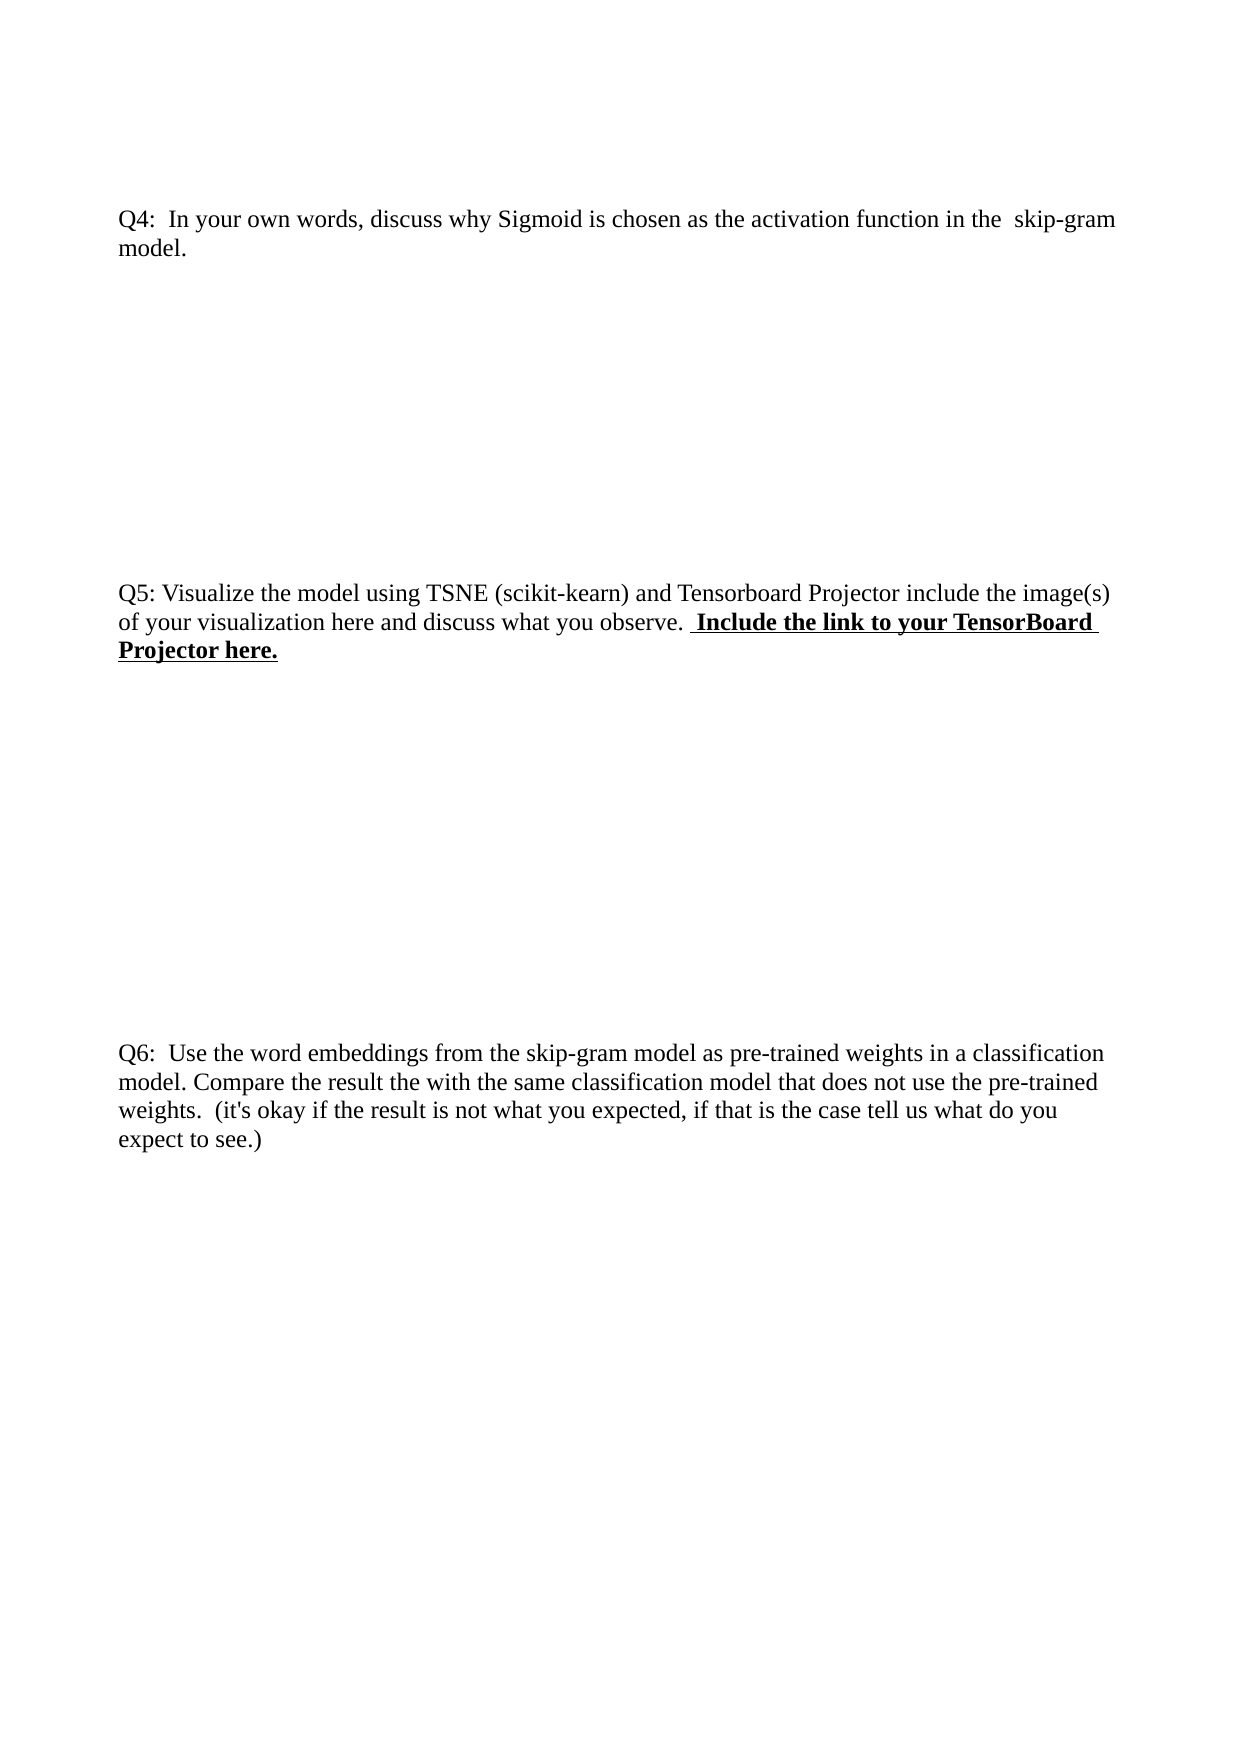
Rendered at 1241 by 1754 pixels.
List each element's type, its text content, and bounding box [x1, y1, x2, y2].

text Q4: In your own words, discuss why Sigmoid is chosen as the activation function in the skip-gram model. [118, 204, 1122, 262]
text Q6: Use the word embeddings from the skip-gram model as pre-trained weights in a classification model. Compare the result the with the same classification model that does not use the pre-trained weights. (it's okay if the result is not what you expected, if that is the case tell us what do you expect to see.) [118, 1038, 1122, 1153]
text Q5: Visualize the model using TSNE (scikit-kearn) and Tensorboard Projector include the image(s) of your visualization here and discuss what you observe. Include the link to your TensorBoard Projector here. [118, 578, 1122, 664]
